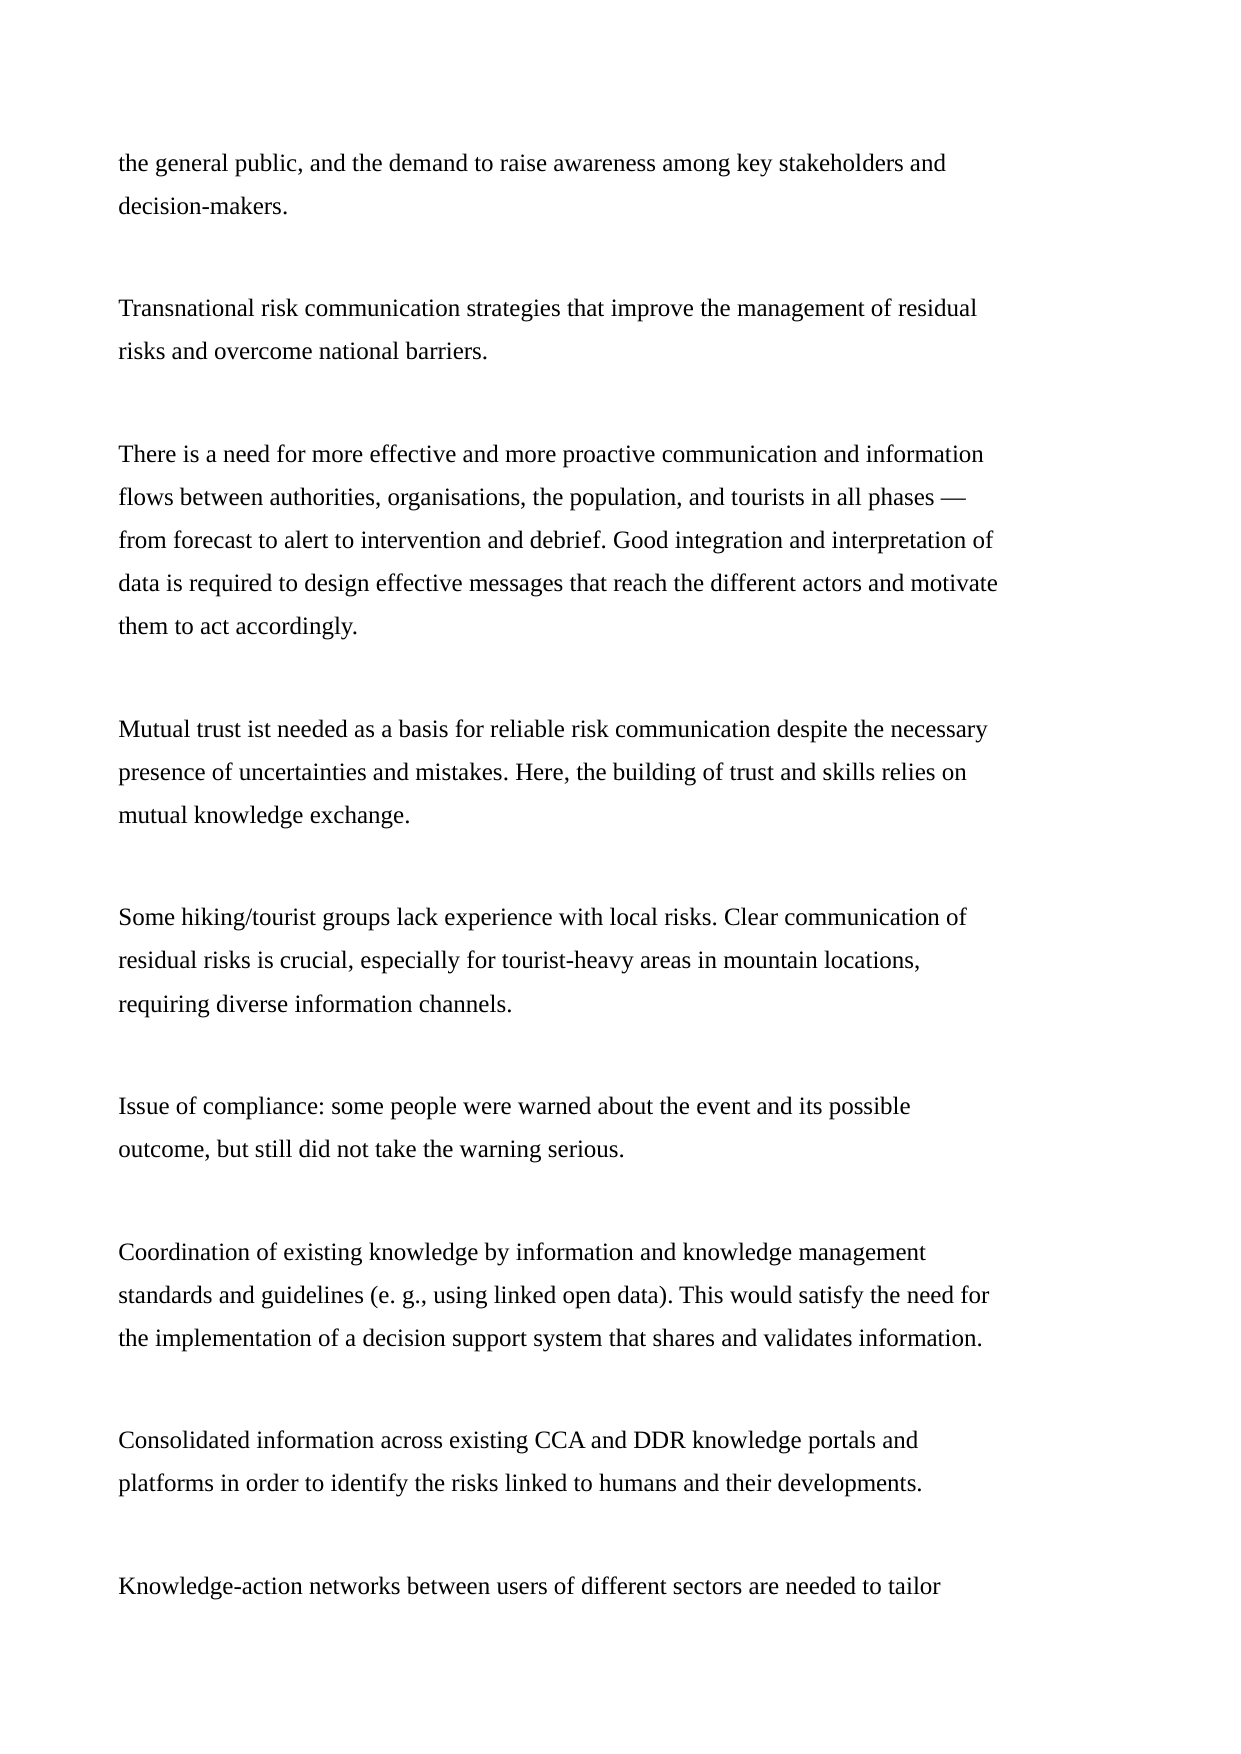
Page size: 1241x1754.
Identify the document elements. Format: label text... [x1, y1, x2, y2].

table_cell Some hiking/tourist groups lack experience with local risks. Clear communication of residual risks is crucial, especially for tourist-heavy areas in mountain locations, requiring diverse information channels. [115, 873, 1004, 1061]
table_cell the general public, and the demand to raise awareness among key stakeholders and decision-makers. [115, 118, 1004, 264]
table_cell Transnational risk communication strategies that improve the management of residual risks and overcome national barriers. [115, 264, 1004, 409]
table_cell Knowledge-action networks between users of different sectors are needed to tailor [115, 1541, 1004, 1599]
table_cell Mutual trust ist needed as a basis for reliable risk communication despite the necessary presence of uncertainties and mistakes. Here, the building of trust and skills relies on mutual knowledge exchange. [115, 684, 1004, 873]
table_cell There is a need for more effective and more proactive communication and information flows between authorities, organisations, the population, and tourists in all phases — from forecast to alert to intervention and debrief. Good integration and interpretation of data is required to design effective messages that reach the different actors and motivate them to act accordingly. [115, 409, 1004, 684]
table_cell Issue of compliance: some people were warned about the event and its possible outcome, but still did not take the warning serious. [115, 1061, 1004, 1207]
table_cell Consolidated information across existing CCA and DDR knowledge portals and platforms in order to identify the risks linked to humans and their developments. [115, 1396, 1004, 1541]
table_cell Coordination of existing knowledge by information and knowledge management standards and guidelines (e. g., using linked open data). This would satisfy the need for the implementation of a decision support system that shares and validates information. [115, 1207, 1004, 1396]
